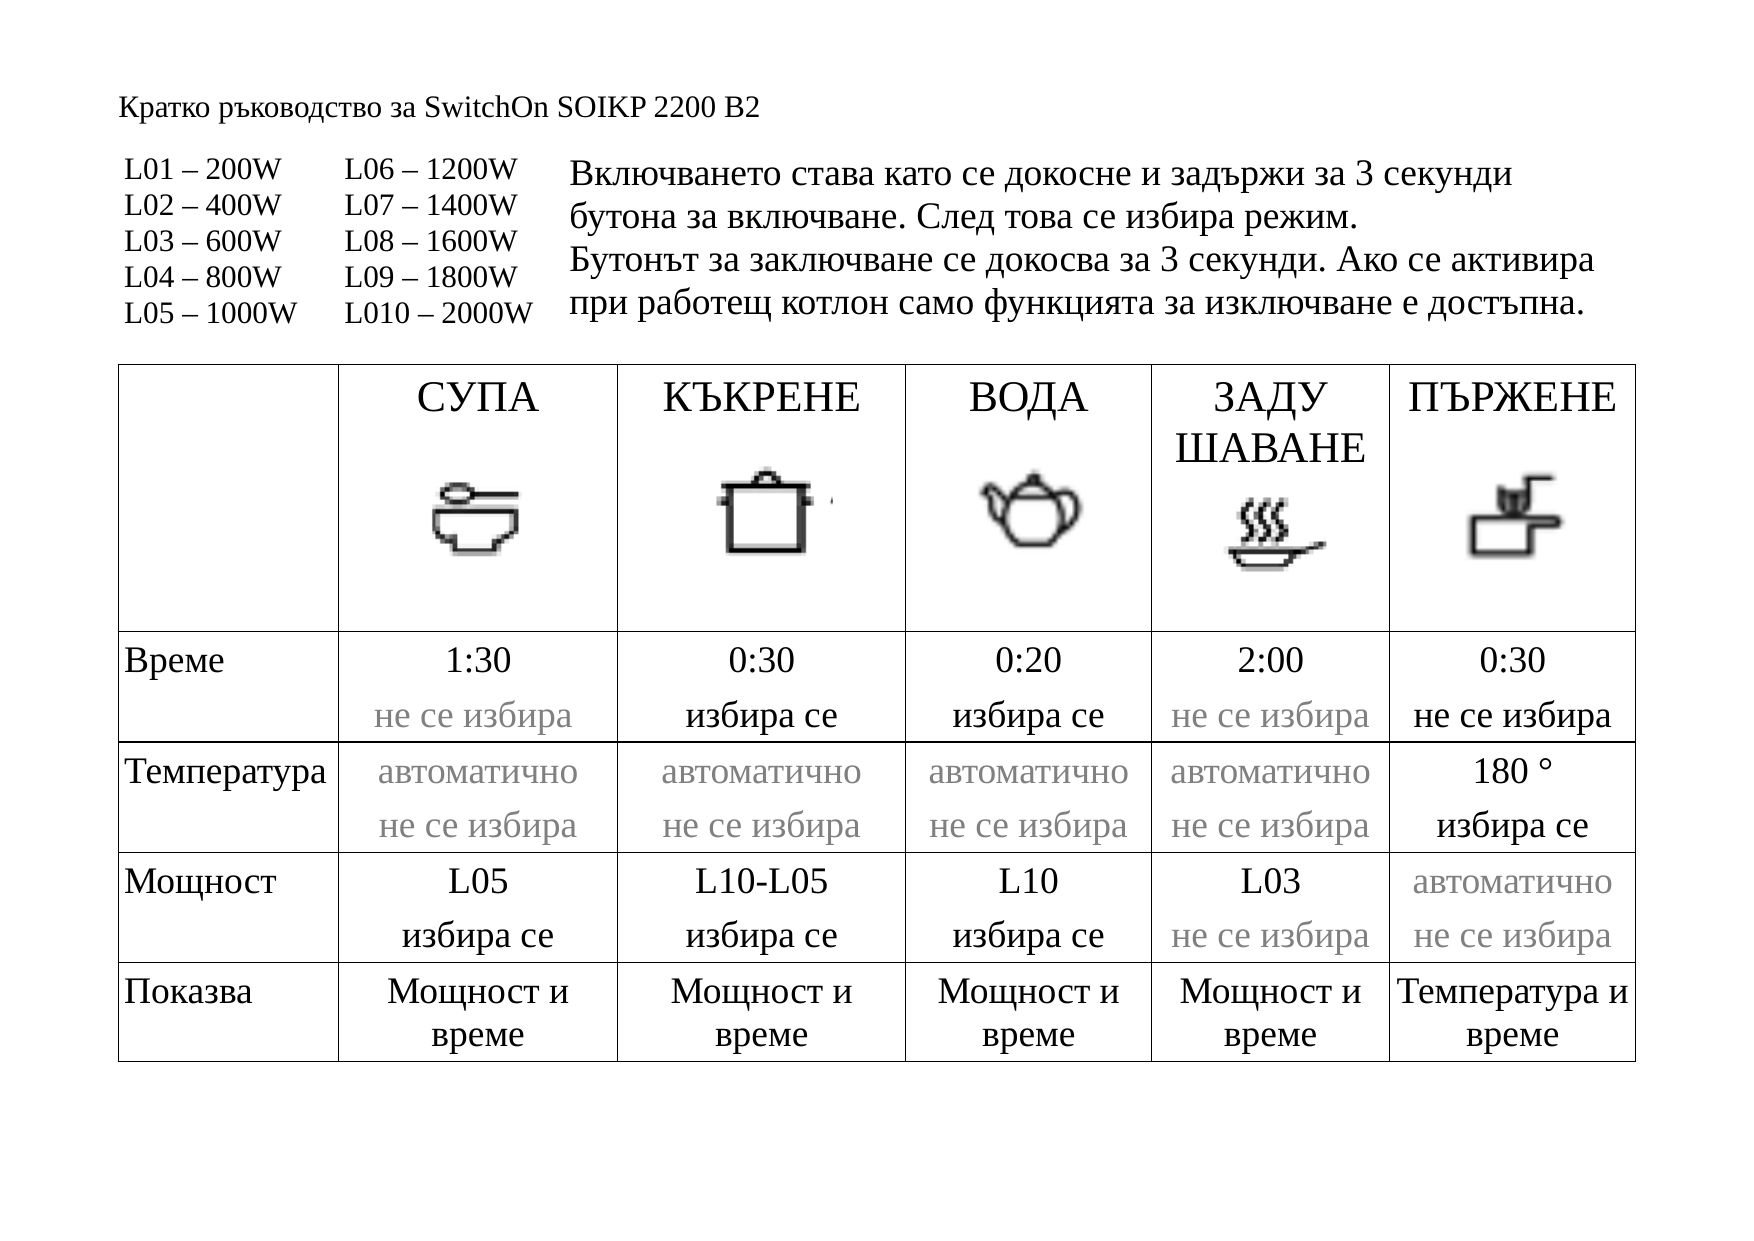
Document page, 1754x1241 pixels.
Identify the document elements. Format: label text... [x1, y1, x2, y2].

table_header ПЪРЖЕНЕ [1390, 365, 1635, 631]
table_header L06 – 1200W L07 – 1400W L08 – 1600W L09 – 1800W L010 – 2000W [339, 144, 563, 336]
table_cell избира се [906, 687, 1151, 741]
table_header СУПА [339, 365, 617, 631]
table_cell Мощност [119, 853, 338, 907]
table_cell избира се [339, 907, 617, 962]
table_cell автоматично [1390, 853, 1635, 907]
table_cell не се избира [1390, 907, 1635, 962]
table_cell Мощност и време [1152, 963, 1389, 1061]
table_cell не се избира [1152, 687, 1389, 741]
table_header ВОДА [906, 365, 1151, 631]
table_header ЗАДУ ШАВАНЕ [1152, 365, 1389, 631]
table_cell автоматично [618, 743, 905, 797]
table_cell Показва [119, 963, 338, 1061]
table_cell избира се [618, 687, 905, 741]
table_cell 1:30 [339, 632, 617, 687]
table_cell Мощност и време [339, 963, 617, 1061]
table_cell 0:20 [906, 632, 1151, 687]
table_cell L10-L05 [618, 853, 905, 907]
table_cell не се избира [339, 687, 617, 741]
table_header Включването става като се докосне и задържи за 3 секунди бутона за включване. След това се избира режим. Бутонът за заключване се докосва за 3 секунди. Ако се активира при работещ котлон само функцията за изключване е достъпна. [563, 144, 1635, 336]
table_cell не се избира [1152, 797, 1389, 852]
picture [1205, 471, 1336, 597]
table_header КЪКРЕНЕ [618, 365, 905, 631]
table_cell не се избира [618, 797, 905, 852]
table_cell не се избира [906, 797, 1151, 852]
table_cell избира се [618, 907, 905, 962]
table_cell L05 [339, 853, 617, 907]
table_cell 0:30 [1390, 632, 1635, 687]
table_header L01 – 200W L02 – 400W L03 – 600W L04 – 800W L05 – 1000W [118, 144, 338, 336]
picture [959, 455, 1098, 570]
table_cell 180 ° [1390, 743, 1635, 797]
table_cell [119, 907, 338, 962]
table_cell Мощност и време [618, 963, 905, 1061]
table_cell Температура [119, 743, 338, 797]
table_cell не се избира [1390, 687, 1635, 741]
table_cell Време [119, 632, 338, 687]
table_cell L10 [906, 853, 1151, 907]
table_cell [119, 797, 338, 852]
picture [690, 451, 833, 572]
table_cell Мощност и време [906, 963, 1151, 1061]
table_cell избира се [906, 907, 1151, 962]
table_cell Температура и време [1390, 963, 1635, 1061]
table_cell 2:00 [1152, 632, 1389, 687]
table_cell автоматично [1152, 743, 1389, 797]
table_cell автоматично [339, 743, 617, 797]
table_cell не се избира [1152, 907, 1389, 962]
table_cell автоматично [906, 743, 1151, 797]
table_cell избира се [1390, 797, 1635, 852]
table_header [119, 365, 338, 631]
table_cell 0:30 [618, 632, 905, 687]
table_cell L03 [1152, 853, 1389, 907]
text Кратко ръководство за SwitchOn SOIKP 2200 B2 [118, 88, 1635, 124]
picture [1453, 448, 1572, 582]
table_cell [119, 687, 338, 741]
table_cell не се избира [339, 797, 617, 852]
picture [420, 456, 536, 580]
